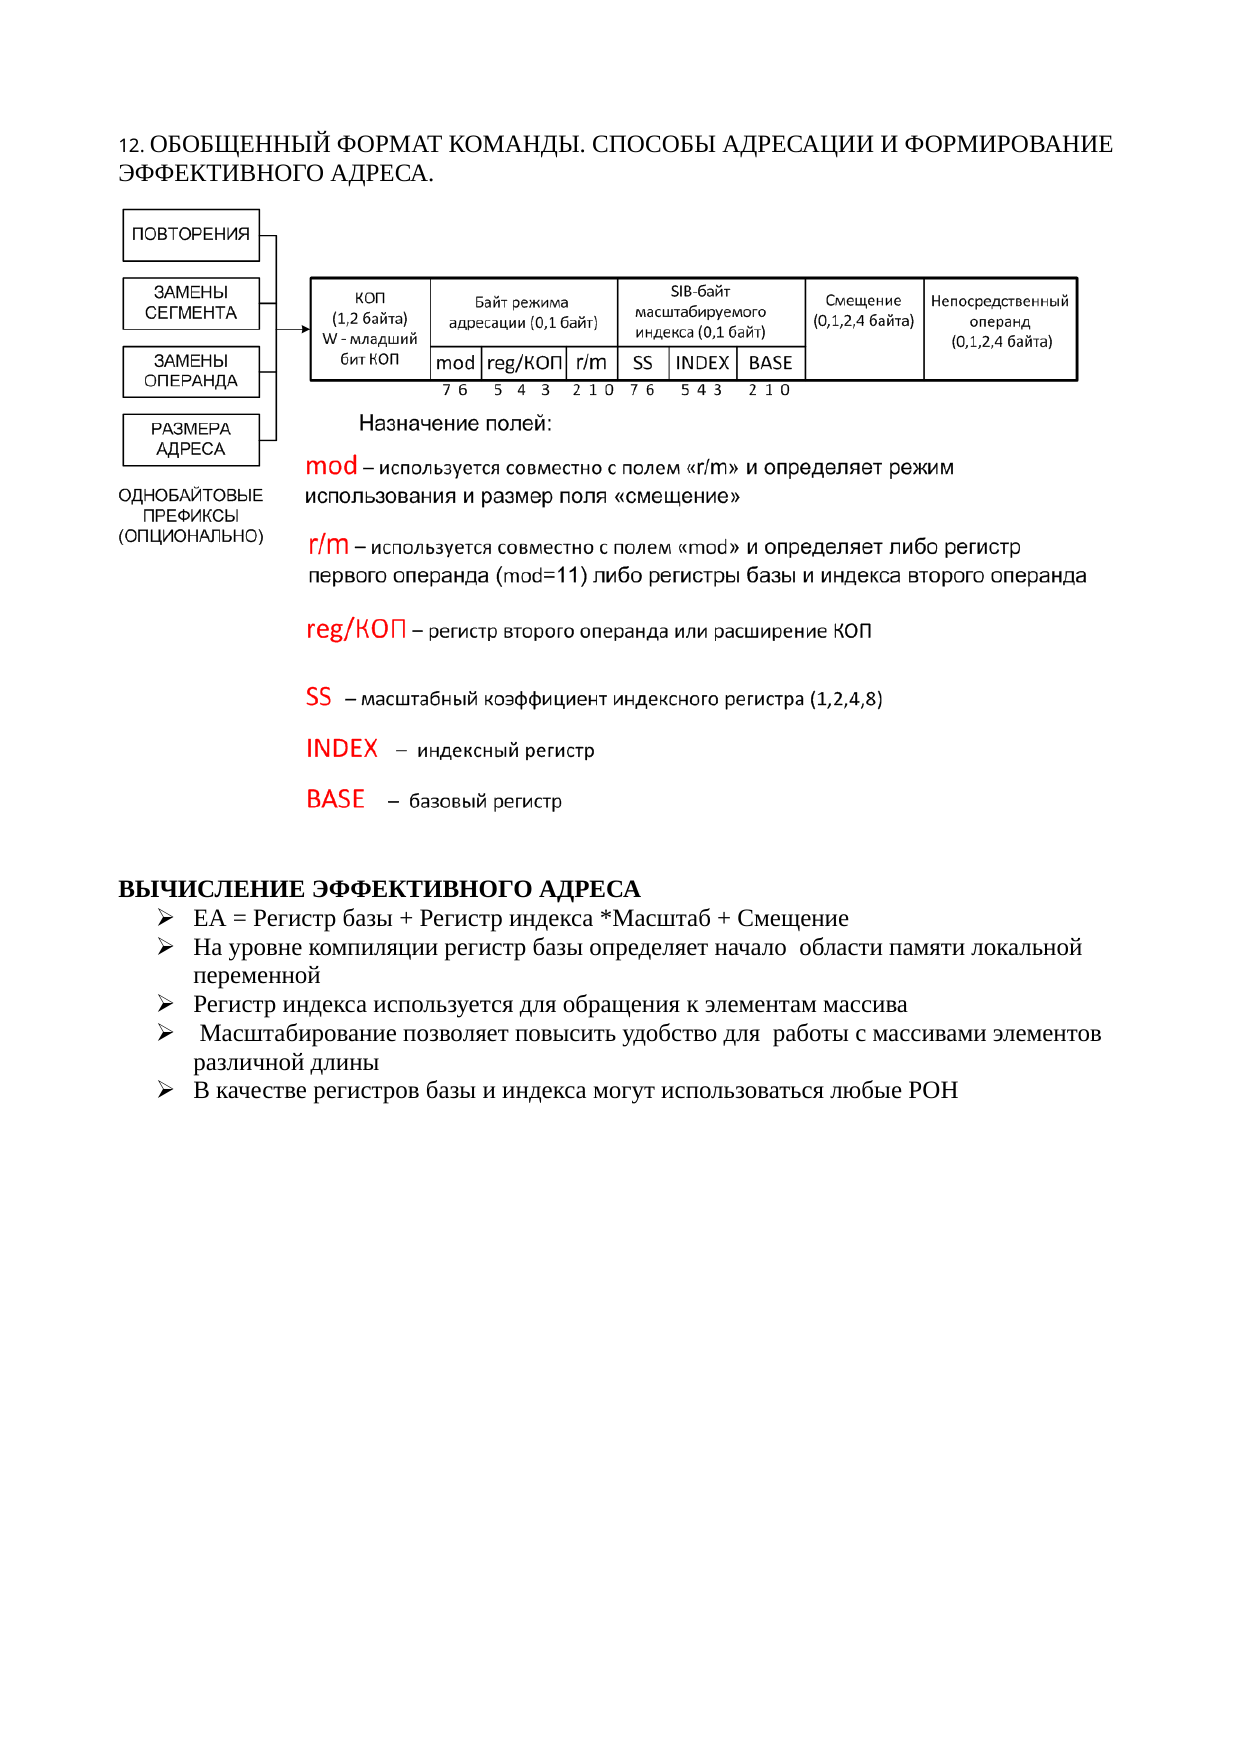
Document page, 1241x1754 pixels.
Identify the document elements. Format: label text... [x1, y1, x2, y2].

list На уровне компиляции регистр базы определяет начало области памяти локальной переменной [156, 932, 1122, 989]
text 12. ОБОБЩЕННЫЙ ФОРМАТ КОМАНДЫ. СПОСОБЫ АДРЕСАЦИИ И ФОРМИРОВАНИЕ ЭФФЕКТИВНОГО АДРЕСА. [118, 129, 1122, 187]
list Масштабирование позволяет повысить удобство для работы с массивами элементов различной длины [156, 1018, 1122, 1076]
picture [118, 208, 1093, 816]
text ВЫЧИСЛЕНИЕ ЭФФЕКТИВНОГО АДРЕСА [118, 874, 1122, 903]
list ЕА = Регистр базы + Регистр индекса *Масштаб + Смещение [156, 903, 1122, 932]
list В качестве регистров базы и индекса могут использоваться любые РОН [156, 1076, 1122, 1104]
list Регистр индекса используется для обращения к элементам массива [156, 989, 1122, 1018]
